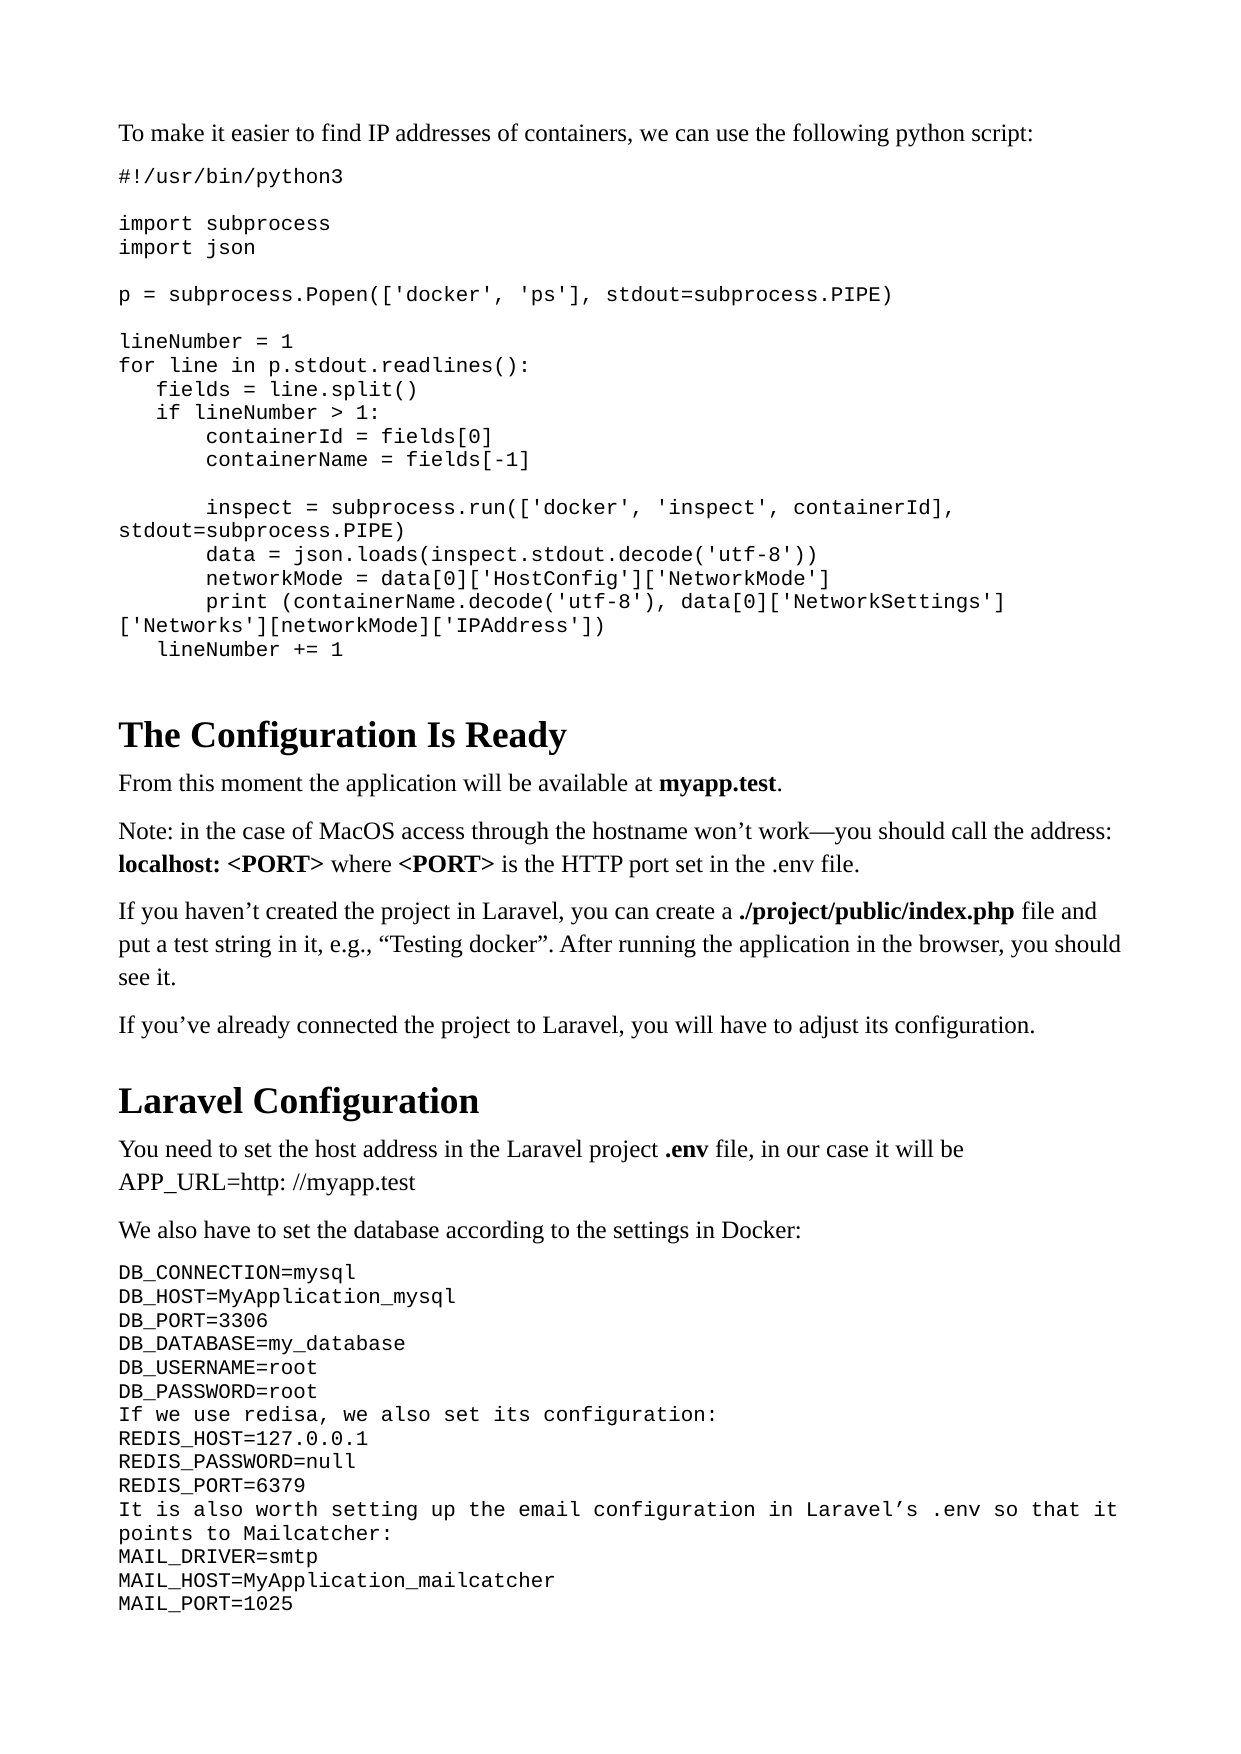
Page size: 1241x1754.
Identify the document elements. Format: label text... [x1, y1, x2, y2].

text p = subprocess.Popen(['docker', 'ps'], stdout=subprocess.PIPE) [118, 284, 1122, 308]
text print (containerName.decode('utf-8'), data[0]['NetworkSettings']['Networks'][networkMode]['IPAddress']) [118, 591, 1122, 639]
text DB_HOST=MyApplication_mysql [118, 1286, 1122, 1310]
text import json [118, 237, 1122, 260]
text If you’ve already connected the project to Laravel, you will have to adjust its configuration. [118, 1010, 1122, 1039]
text MAIL_HOST=MyApplication_mailcatcher [118, 1570, 1122, 1593]
text DB_CONNECTION=mysql [118, 1262, 1122, 1286]
text To make it easier to find IP addresses of containers, we can use the following python script: [118, 118, 1122, 147]
text REDIS_PASSWORD=null [118, 1452, 1122, 1475]
text for line in p.stdout.readlines(): [118, 355, 1122, 378]
text REDIS_HOST=127.0.0.1 [118, 1428, 1122, 1452]
text You need to set the host address in the Laravel project .env file, in our case it will be APP_URL=http: //myapp.test [118, 1134, 1122, 1196]
text data = json.loads(inspect.stdout.decode('utf-8')) [118, 544, 1122, 568]
text DB_PORT=3306 [118, 1310, 1122, 1333]
text DB_USERNAME=root [118, 1357, 1122, 1381]
text DB_DATABASE=my_database [118, 1333, 1122, 1357]
text It is also worth setting up the email configuration in Laravel’s .env so that it points to Mailcatcher: [118, 1499, 1122, 1546]
text networkMode = data[0]['HostConfig']['NetworkMode'] [118, 568, 1122, 591]
text If we use redisa, we also set its configuration: [118, 1404, 1122, 1428]
text #!/usr/bin/python3 [118, 166, 1122, 189]
text import subprocess [118, 213, 1122, 237]
subtitle Laravel Configuration [118, 1078, 1122, 1122]
text MAIL_DRIVER=smtp [118, 1546, 1122, 1570]
text containerId = fields[0] [118, 426, 1122, 449]
text fields = line.split() [118, 378, 1122, 402]
text lineNumber = 1 [118, 331, 1122, 355]
subtitle The Configuration Is Ready [118, 713, 1122, 756]
text We also have to set the database according to the settings in Docker: [118, 1215, 1122, 1243]
text if lineNumber > 1: [118, 402, 1122, 426]
text lineNumber += 1 [118, 639, 1122, 662]
text Note: in the case of MacOS access through the hostname won’t work—you should call the address: localhost: <PORT> where <PORT> is the HTTP port set in the .env file. [118, 816, 1122, 878]
text containerName = fields[-1] [118, 449, 1122, 473]
text From this moment the application will be available at myapp.test. [118, 768, 1122, 797]
text inspect = subprocess.run(['docker', 'inspect', containerId], stdout=subprocess.PIPE) [118, 497, 1122, 544]
text DB_PASSWORD=root [118, 1381, 1122, 1404]
text If you haven’t created the project in Laravel, you can create a ./project/public/index.php file and put a test string in it, e.g., “Testing docker”. After running the application in the browser, you should see it. [118, 896, 1122, 991]
text MAIL_PORT=1025 [118, 1593, 1122, 1617]
text REDIS_PORT=6379 [118, 1475, 1122, 1499]
